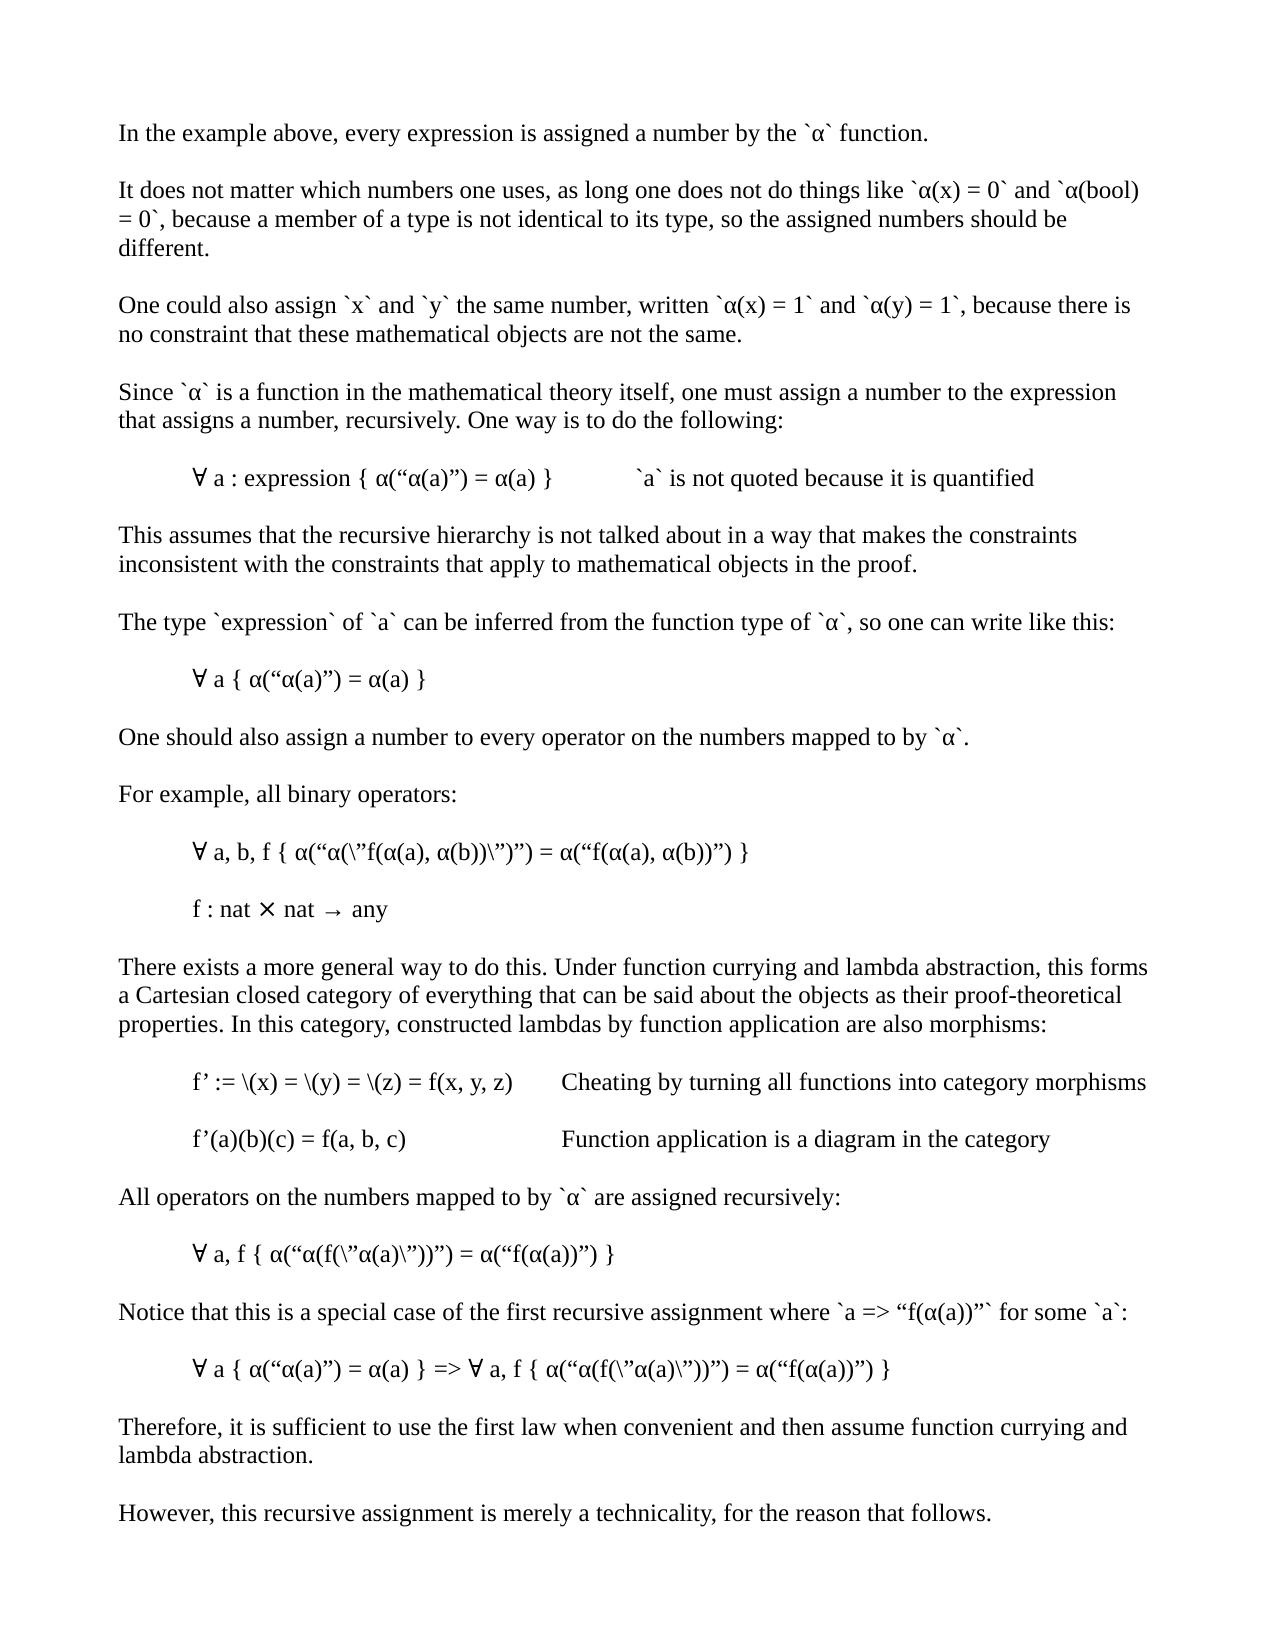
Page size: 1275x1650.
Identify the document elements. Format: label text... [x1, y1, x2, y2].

text f’(a)(b)(c) = f(a, b, c) Function application is a diagram in the category [118, 1124, 1157, 1153]
text ∀ a { α(“α(a)”) = α(a) } [118, 664, 1157, 693]
text The type `expression` of `a` can be inferred from the function type of `α`, so one can write like this: [118, 607, 1157, 636]
text Notice that this is a special case of the first recursive assignment where `a => “f(α(a))”` for some `a`: [118, 1297, 1157, 1326]
text One could also assign `x` and `y` the same number, written `α(x) = 1` and `α(y) = 1`, because there is no constraint that these mathematical objects are not the same. [118, 291, 1157, 348]
text ∀ a, f { α(“α(f(\”α(a)\”))”) = α(“f(α(a))”) } [118, 1239, 1157, 1268]
text It does not matter which numbers one uses, as long one does not do things like `α(x) = 0` and `α(bool) = 0`, because a member of a type is not identical to its type, so the assigned numbers should be different. [118, 176, 1157, 262]
text Since `α` is a function in the mathematical theory itself, one must assign a number to the expression that assigns a number, recursively. One way is to do the following: [118, 377, 1157, 434]
text For example, all binary operators: [118, 779, 1157, 808]
text ∀ a : expression { α(“α(a)”) = α(a) } `a` is not quoted because it is quantified [118, 463, 1157, 492]
text There exists a more general way to do this. Under function currying and lambda abstraction, this forms a Cartesian closed category of everything that can be said about the objects as their proof-theoretical properties. In this category, constructed lambdas by function application are also morphisms: [118, 952, 1157, 1038]
text ∀ a, b, f { α(“α(\”f(α(a), α(b))\”)”) = α(“f(α(a), α(b))”) } [118, 837, 1157, 866]
text One should also assign a number to every operator on the numbers mapped to by `α`. [118, 722, 1157, 751]
text In the example above, every expression is assigned a number by the `α` function. [118, 118, 1157, 147]
text However, this recursive assignment is merely a technicality, for the reason that follows. [118, 1498, 1157, 1527]
text This assumes that the recursive hierarchy is not talked about in a way that makes the constraints inconsistent with the constraints that apply to mathematical objects in the proof. [118, 521, 1157, 578]
text Therefore, it is sufficient to use the first law when convenient and then assume function currying and lambda abstraction. [118, 1412, 1157, 1469]
text All operators on the numbers mapped to by `α` are assigned recursively: [118, 1182, 1157, 1211]
text ∀ a { α(“α(a)”) = α(a) } => ∀ a, f { α(“α(f(\”α(a)\”))”) = α(“f(α(a))”) } [118, 1354, 1157, 1383]
text f : nat ⨯ nat → any [118, 894, 1157, 923]
text f’ := \(x) = \(y) = \(z) = f(x, y, z) Cheating by turning all functions into category morphisms [118, 1067, 1157, 1096]
